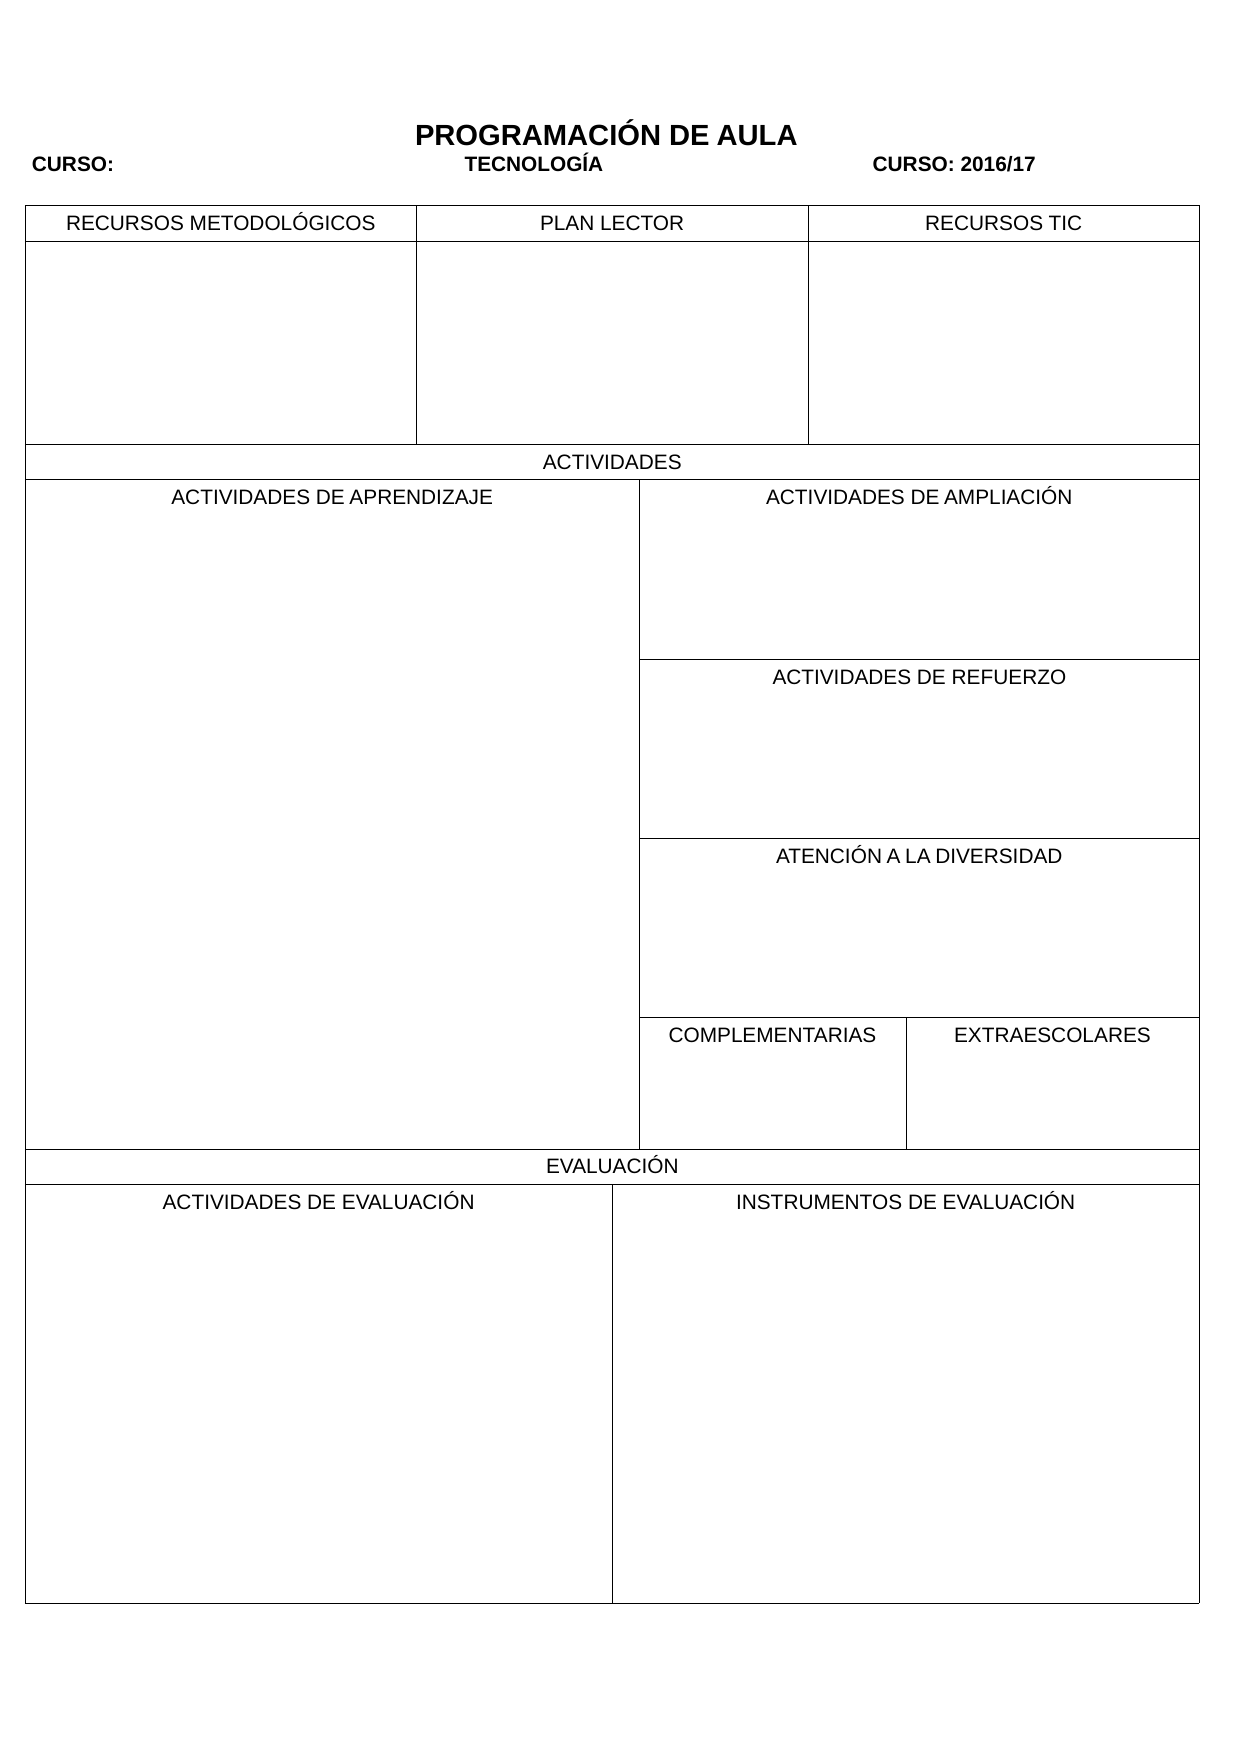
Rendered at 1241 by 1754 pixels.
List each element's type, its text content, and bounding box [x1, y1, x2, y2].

table_cell EVALUACIÓN [26, 1150, 1199, 1184]
table_cell RECURSOS METODOLÓGICOS [26, 206, 416, 241]
table_cell ACTIVIDADES DE REFUERZO [640, 660, 1199, 838]
table_cell [809, 242, 1199, 444]
table_cell ACTIVIDADES DE AMPLIACIÓN [640, 480, 1199, 659]
table_cell ACTIVIDADES DE EVALUACIÓN [26, 1185, 612, 1603]
table_cell RECURSOS TIC [809, 206, 1199, 241]
table_cell COMPLEMENTARIAS [640, 1018, 906, 1148]
table_cell ACTIVIDADES [26, 445, 1199, 479]
table_cell [26, 242, 416, 444]
table_cell PLAN LECTOR [417, 206, 808, 241]
table_cell EXTRAESCOLARES [907, 1018, 1199, 1148]
table_cell [417, 242, 808, 444]
table_cell INSTRUMENTOS DE EVALUACIÓN [613, 1185, 1199, 1603]
table_cell ATENCIÓN A LA DIVERSIDAD [640, 839, 1199, 1017]
table_cell ACTIVIDADES DE APRENDIZAJE [26, 480, 639, 1148]
